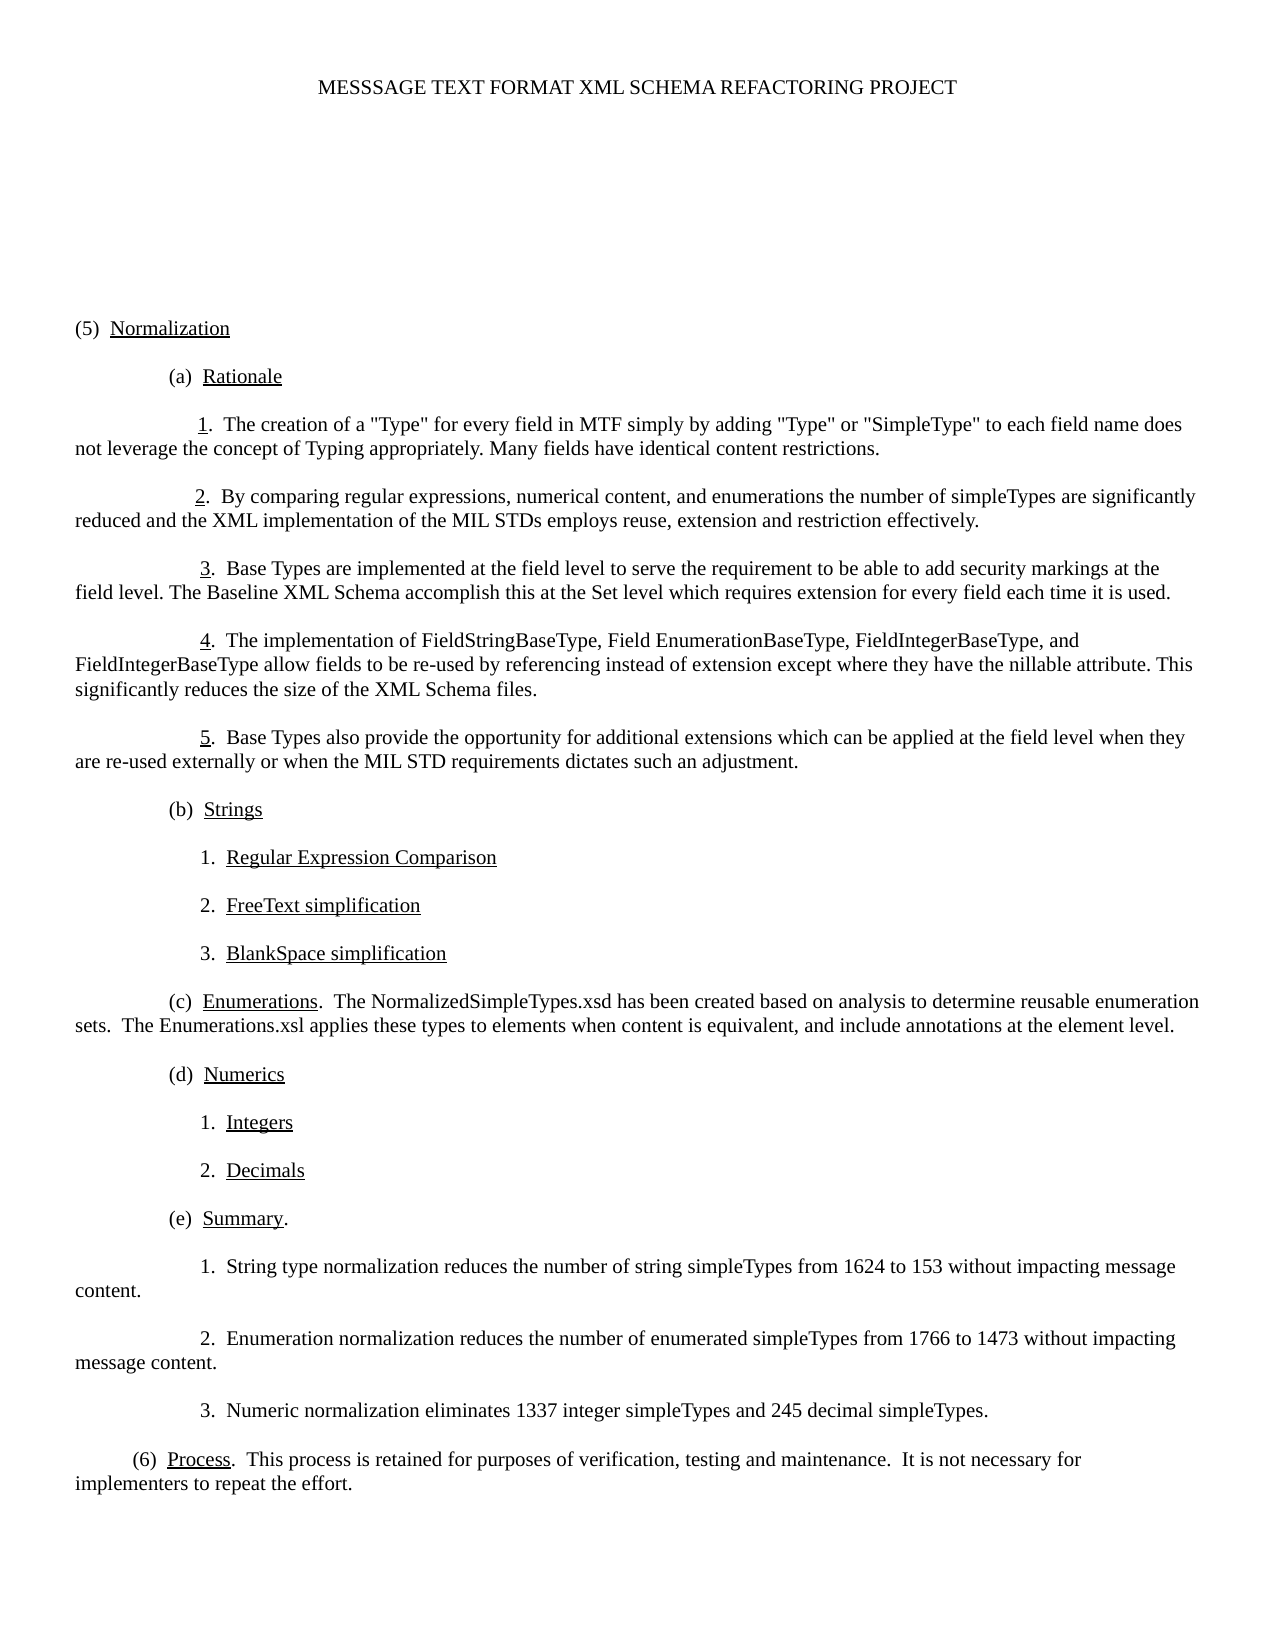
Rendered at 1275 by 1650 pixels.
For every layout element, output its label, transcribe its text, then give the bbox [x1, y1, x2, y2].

text 4. The implementation of FieldStringBaseType, Field EnumerationBaseType, FieldIntegerBaseType, and FieldIntegerBaseType allow fields to be re-used by referencing instead of extension except where they have the nillable attribute. This significantly reduces the size of the XML Schema files. [75, 628, 1200, 701]
text (5) Normalization [75, 316, 1200, 339]
text (b) Strings [75, 797, 1200, 821]
text (c) Enumerations. The NormalizedSimpleTypes.xsd has been created based on analysis to determine reusable enumeration sets. The Enumerations.xsl applies these types to elements when content is equivalent, and include annotations at the element level. [75, 989, 1200, 1037]
text 2. Enumeration normalization reduces the number of enumerated simpleTypes from 1766 to 1473 without impacting message content. [75, 1326, 1200, 1374]
text (a) Rationale [75, 364, 1200, 388]
text (d) Numerics [75, 1061, 1200, 1086]
text 1. The creation of a "Type" for every field in MTF simply by adding "Type" or "SimpleType" to each field name does not leverage the concept of Typing appropriately. Many fields have identical content restrictions. [75, 412, 1200, 460]
text 1. String type normalization reduces the number of string simpleTypes from 1624 to 153 without impacting message content. [75, 1254, 1200, 1302]
text 3. Numeric normalization eliminates 1337 integer simpleTypes and 245 decimal simpleTypes. [75, 1398, 1200, 1422]
text 5. Base Types also provide the opportunity for additional extensions which can be applied at the field level when they are re-used externally or when the MIL STD requirements dictates such an adjustment. [75, 724, 1200, 773]
text (e) Summary. [75, 1206, 1200, 1230]
text (6) Process. This process is retained for purposes of verification, testing and maintenance. It is not necessary for implementers to repeat the effort. [75, 1446, 1200, 1494]
text 1. Regular Expression Comparison [75, 845, 1200, 869]
text 3. Base Types are implemented at the field level to serve the requirement to be able to add security markings at the field level. The Baseline XML Schema accomplish this at the Set level which requires extension for every field each time it is used. [75, 556, 1200, 604]
text 2. By comparing regular expressions, numerical content, and enumerations the number of simpleTypes are significantly reduced and the XML implementation of the MIL STDs employs reuse, extension and restriction effectively. [75, 484, 1200, 532]
text 2. FreeText simplification [75, 893, 1200, 917]
text 3. BlankSpace simplification [75, 941, 1200, 965]
text 2. Decimals [75, 1158, 1200, 1182]
text 1. Integers [75, 1109, 1200, 1134]
